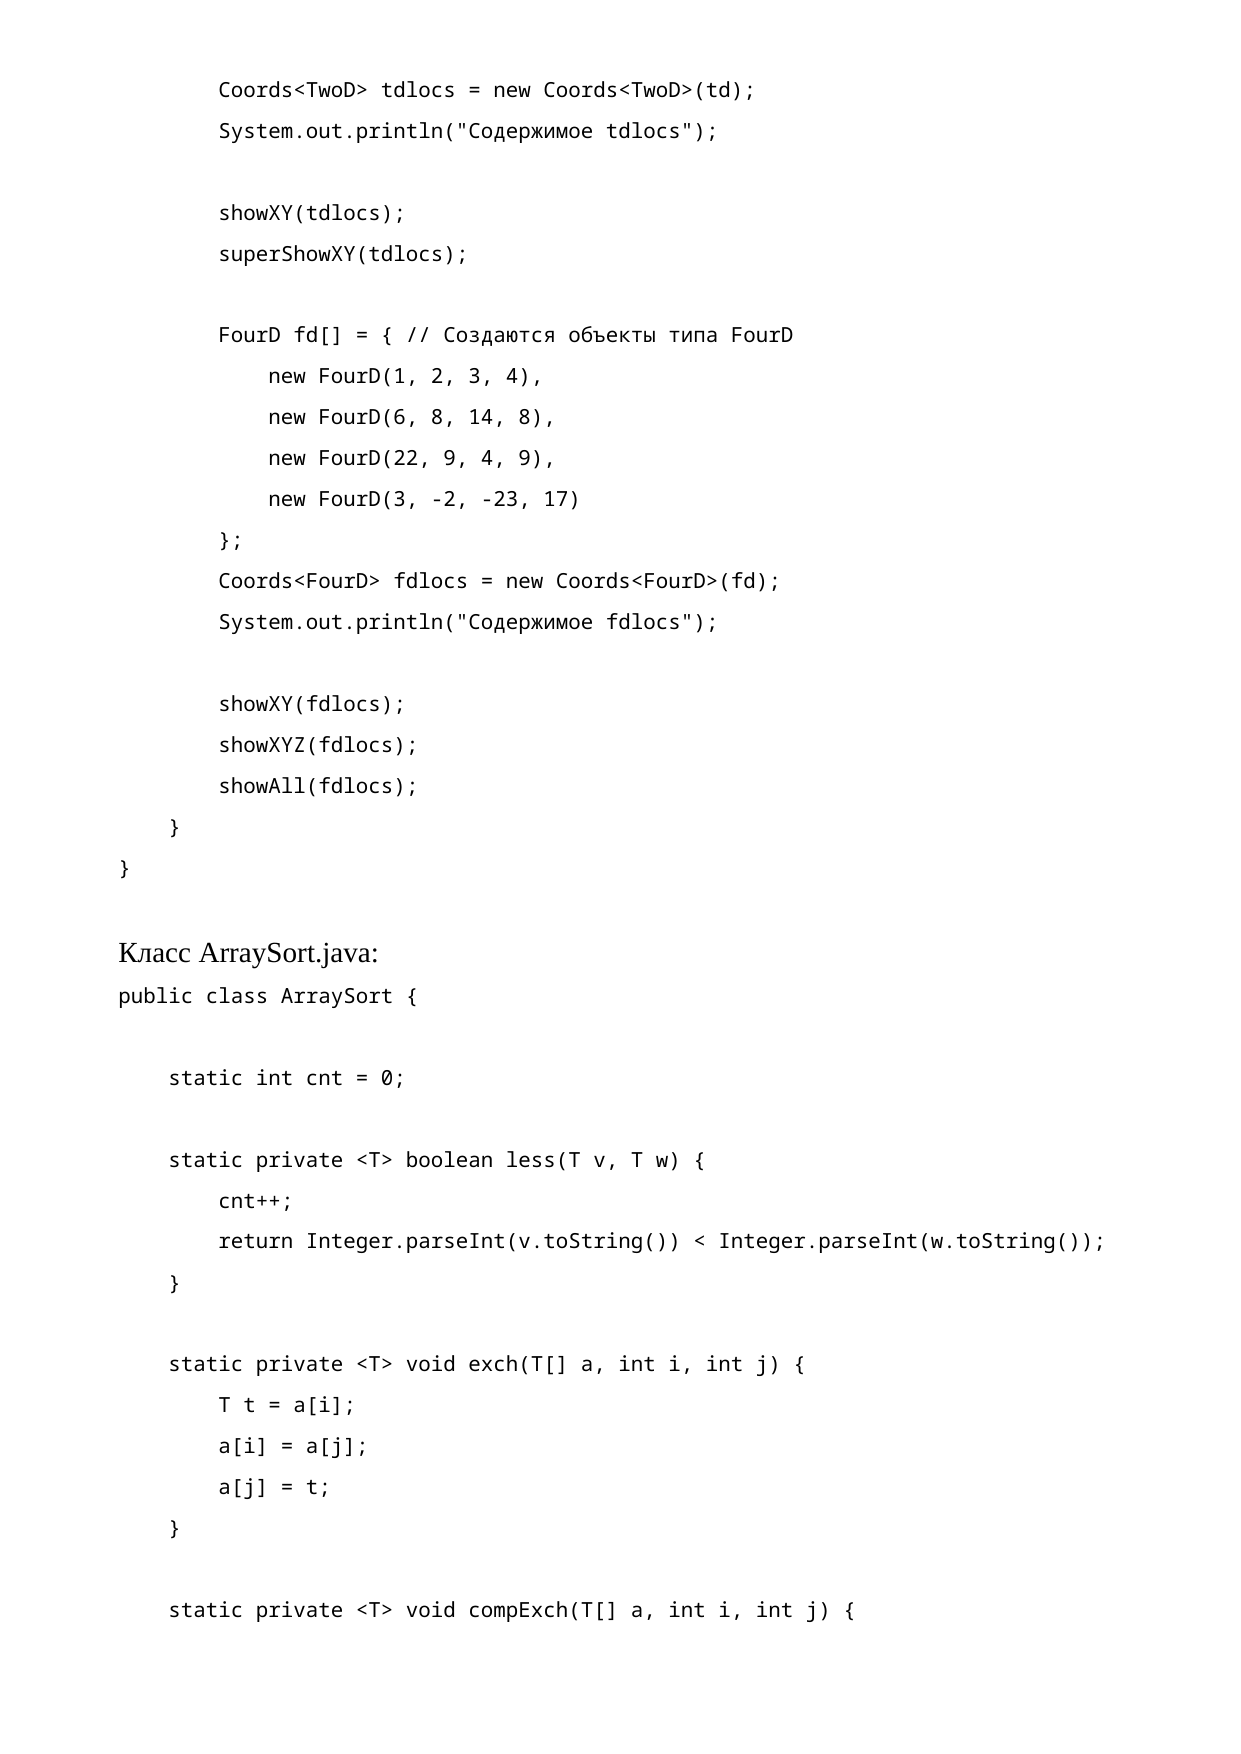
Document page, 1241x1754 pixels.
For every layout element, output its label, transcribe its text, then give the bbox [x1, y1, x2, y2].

text static int cnt = 0; [118, 1063, 1122, 1091]
text showXY(fdlocs); [118, 689, 1122, 717]
text } [118, 1513, 1122, 1542]
text return Integer.parseInt(v.toString()) < Integer.parseInt(w.toString()); [118, 1227, 1122, 1255]
text static private <T> void exch(T[] a, int i, int j) { [118, 1349, 1122, 1378]
text Класс ArraySort.java: [118, 935, 1122, 968]
text System.out.println("Содержимое tdlocs"); [118, 116, 1122, 144]
text showAll(fdlocs); [118, 771, 1122, 799]
text }; [118, 525, 1122, 554]
text new FourD(1, 2, 3, 4), [118, 362, 1122, 390]
text Coords<TwoD> tdlocs = new Coords<TwoD>(td); [118, 75, 1122, 103]
text static private <T> void compExch(T[] a, int i, int j) { [118, 1595, 1122, 1623]
text static private <T> boolean less(T v, T w) { [118, 1145, 1122, 1173]
text } [118, 853, 1122, 881]
text FourD fd[] = { // Создаются объекты типа FourD [118, 321, 1122, 349]
text showXY(tdlocs); [118, 198, 1122, 226]
text showXYZ(fdlocs); [118, 730, 1122, 758]
text } [118, 1268, 1122, 1296]
text Coords<FourD> fdlocs = new Coords<FourD>(fd); [118, 566, 1122, 595]
text } [118, 812, 1122, 840]
text cnt++; [118, 1186, 1122, 1214]
text new FourD(6, 8, 14, 8), [118, 402, 1122, 431]
text a[i] = a[j]; [118, 1431, 1122, 1460]
text T t = a[i]; [118, 1390, 1122, 1419]
text public class ArraySort { [118, 981, 1122, 1009]
text new FourD(3, -2, -23, 17) [118, 484, 1122, 513]
text superShowXY(tdlocs); [118, 239, 1122, 267]
text a[j] = t; [118, 1472, 1122, 1501]
text new FourD(22, 9, 4, 9), [118, 443, 1122, 472]
text System.out.println("Содержимое fdlocs"); [118, 607, 1122, 636]
